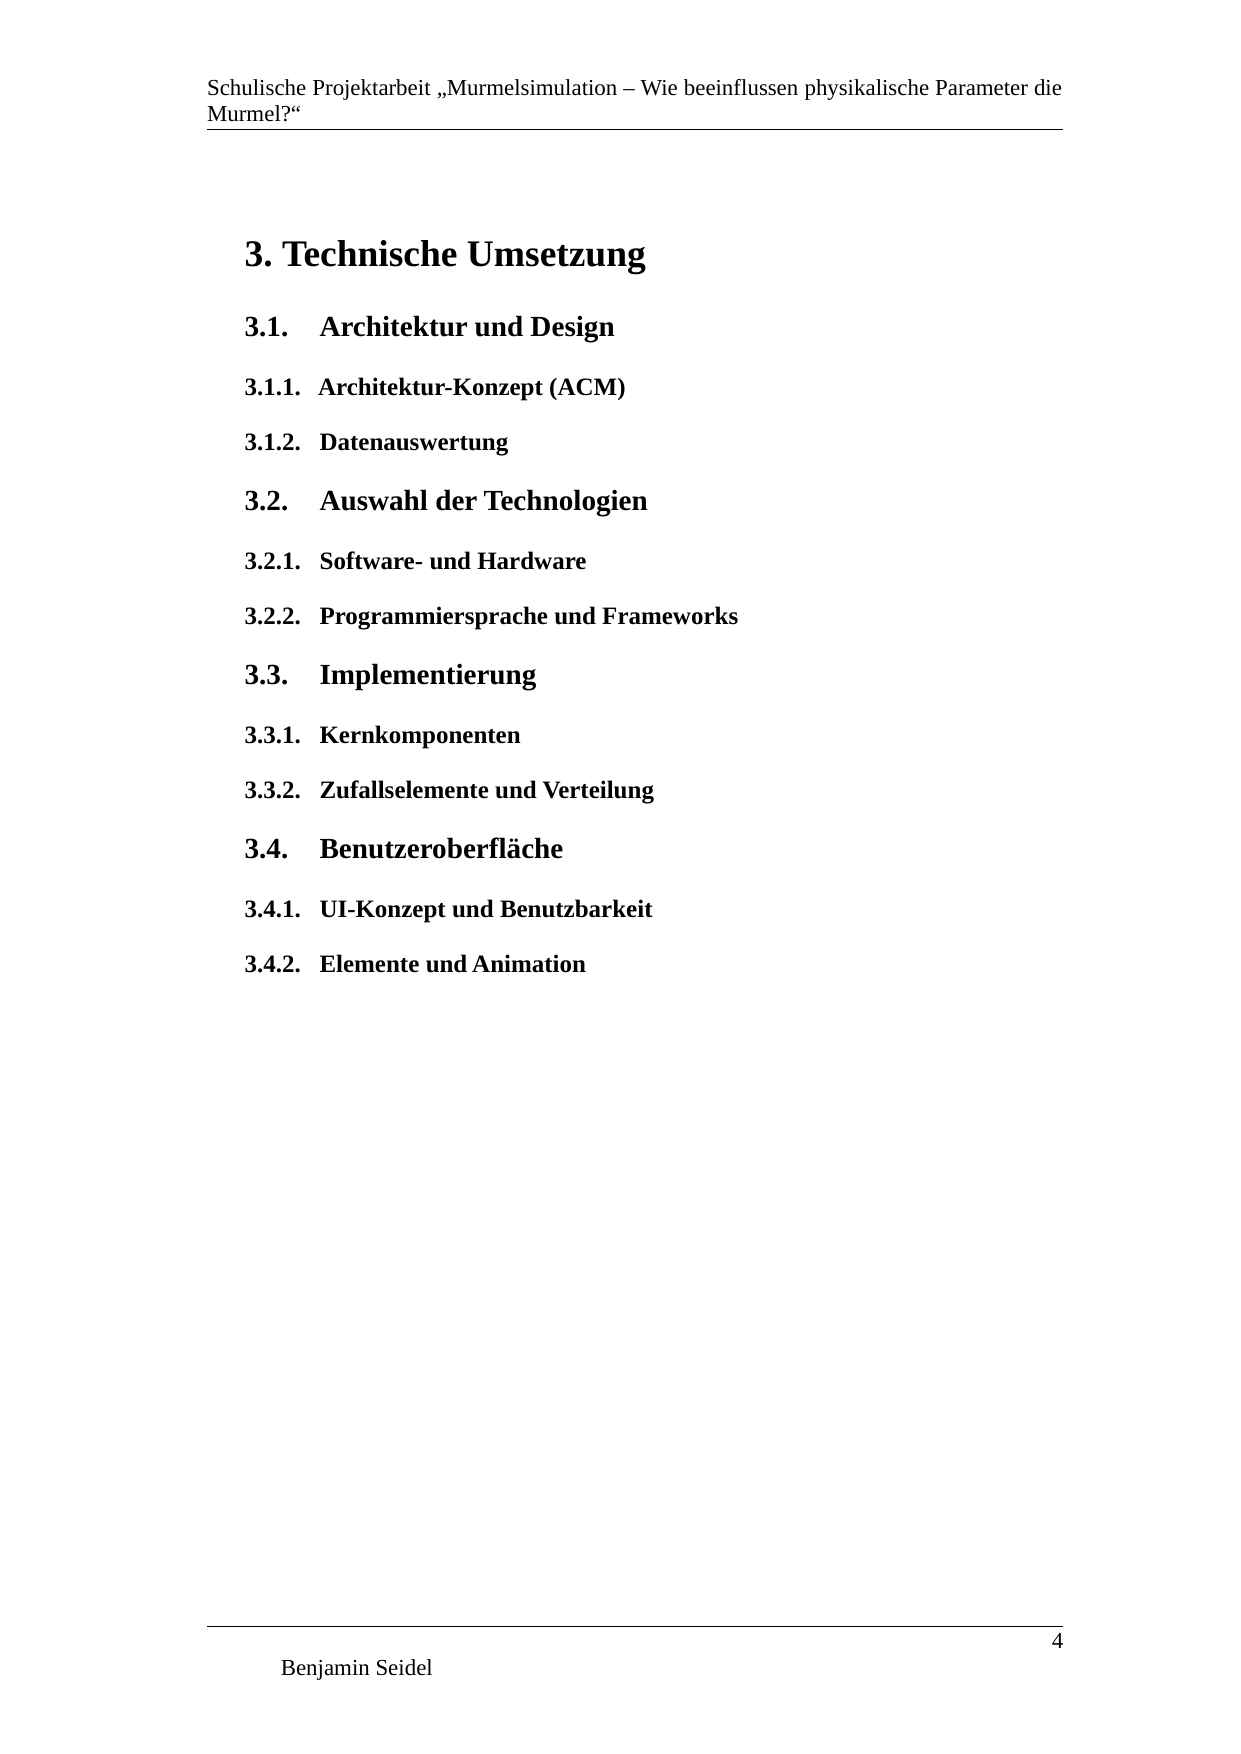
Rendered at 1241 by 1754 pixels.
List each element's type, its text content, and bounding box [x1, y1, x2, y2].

subtitle 3.3.2. Zufallselemente und Verteilung [207, 776, 1063, 804]
subtitle 3.1.1. Architektur-Konzept (ACM) [207, 372, 1063, 401]
subtitle Auswahl der Technologien [244, 483, 1063, 517]
subtitle Implementierung [244, 657, 1063, 691]
subtitle 3.4.1. UI-Konzept und Benutzbarkeit [207, 894, 1063, 923]
subtitle 3.2.2. Programmiersprache und Frameworks [207, 601, 1063, 630]
subtitle Kernkomponenten [244, 720, 1063, 749]
subtitle Technische Umsetzung [244, 232, 1063, 275]
subtitle Architektur und Design [244, 309, 1063, 342]
subtitle 3.2.1. Software- und Hardware [207, 546, 1063, 574]
subtitle Benutzeroberfläche [244, 831, 1063, 865]
subtitle 3.1.2. Datenauswertung [207, 427, 1063, 456]
subtitle 3.4.2. Elemente und Animation [207, 949, 1063, 978]
